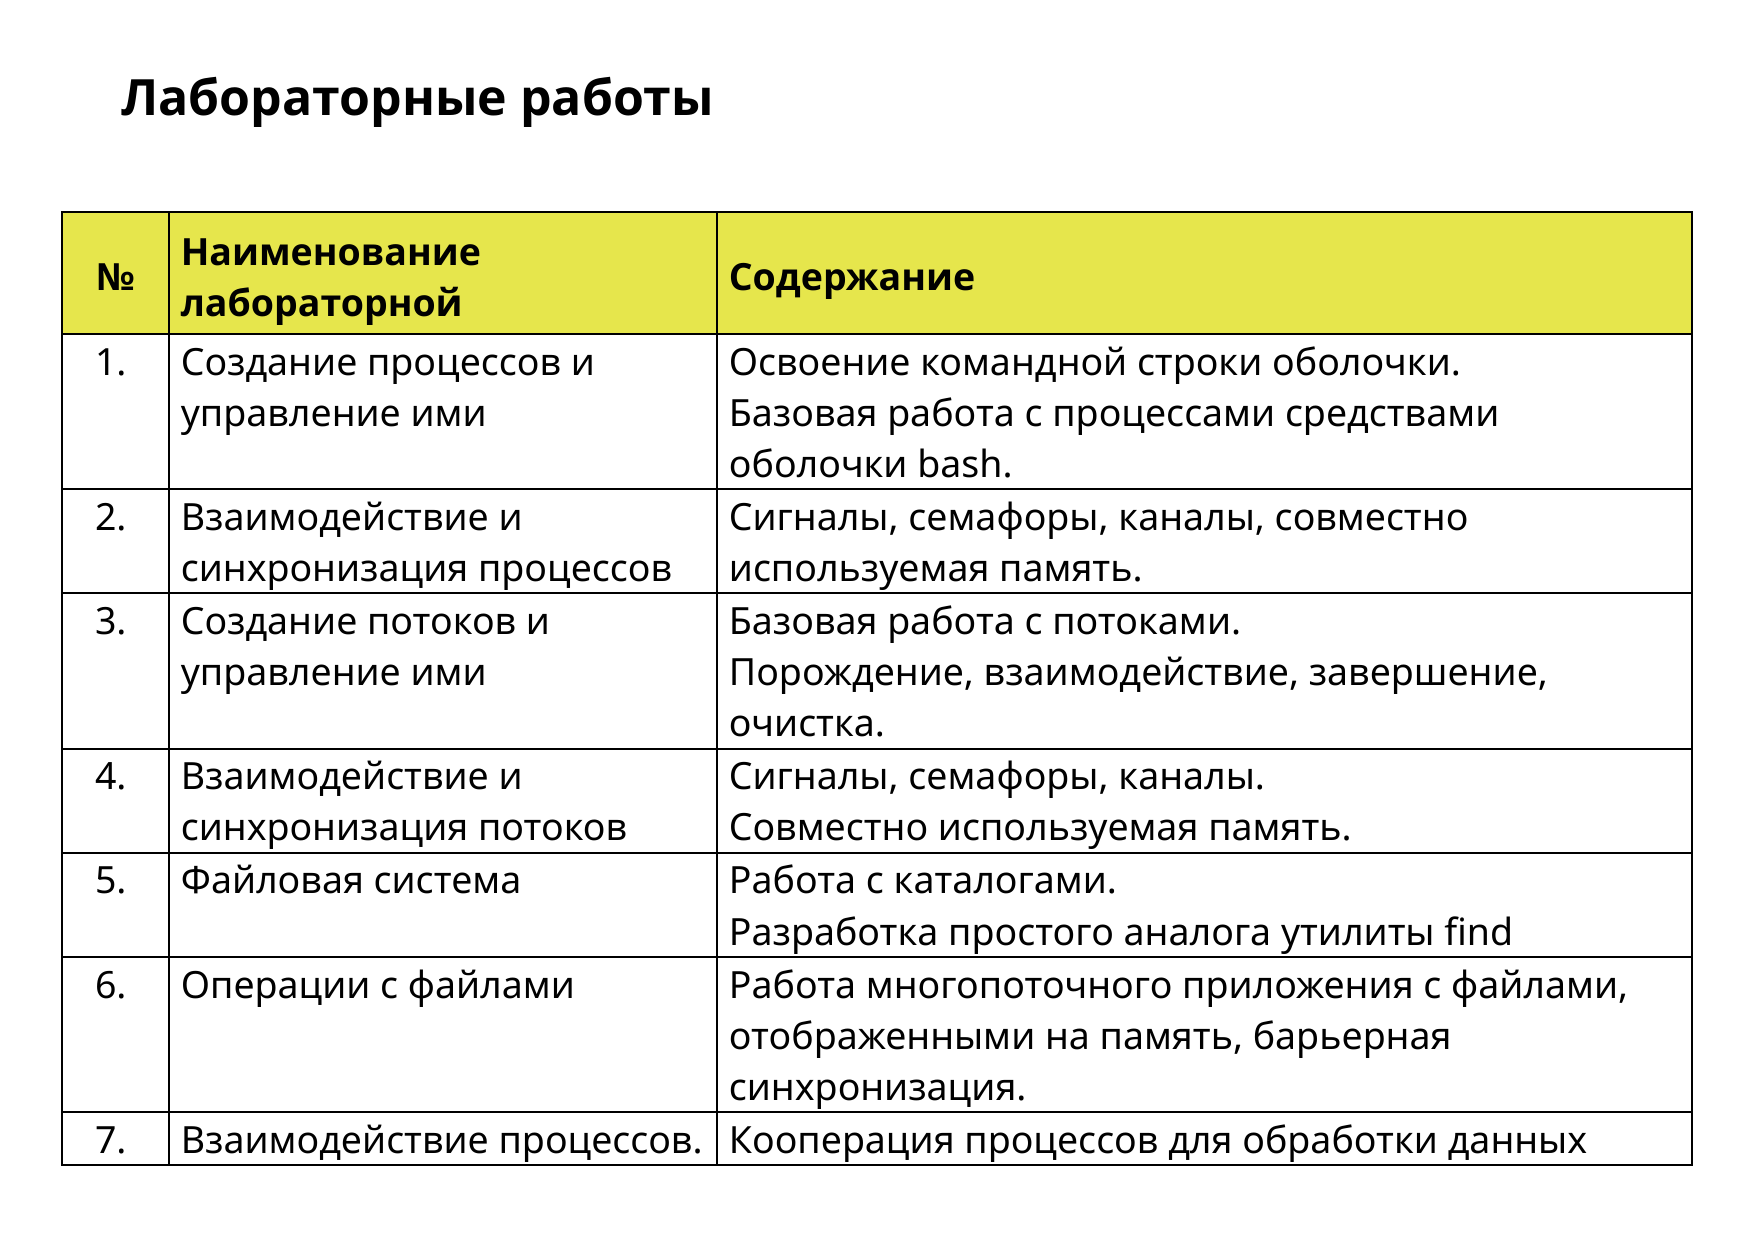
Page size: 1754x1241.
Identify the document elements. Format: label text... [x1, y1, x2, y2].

table_cell [63, 854, 168, 956]
table_cell Создание потоков и управление ими [170, 594, 716, 747]
table_cell Взаимодействие процессов. [170, 1113, 716, 1164]
subtitle Лабораторные работы [62, 62, 1692, 130]
table_cell Работа с каталогами. Разработка простого аналога утилиты find [718, 854, 1691, 956]
table_cell Освоение командной строки оболочки. Базовая работа с процессами средствами оболочки bash. [718, 335, 1691, 488]
table_cell [63, 1113, 168, 1164]
table_cell Сигналы, семафоры, каналы, совместно используемая память. [718, 490, 1691, 592]
table_cell [63, 958, 168, 1111]
table_cell Взаимодействие и синхронизация потоков [170, 750, 716, 852]
table_header Содержание [718, 213, 1691, 333]
table_cell [63, 594, 168, 747]
table_cell Кооперация процессов для обработки данных [718, 1113, 1691, 1164]
table_cell Работа многопоточного приложения с файлами, отображенными на память, барьерная синхронизация. [718, 958, 1691, 1111]
table_cell Взаимодействие и синхронизация процессов [170, 490, 716, 592]
table_cell Операции с файлами [170, 958, 716, 1111]
table_cell [63, 335, 168, 488]
table_header № [63, 213, 168, 333]
table_cell [63, 490, 168, 592]
table_cell Сигналы, семафоры, каналы. Совместно используемая память. [718, 750, 1691, 852]
table_header Наименование лабораторной [170, 213, 716, 333]
table_cell Базовая работа с потоками. Порождение, взаимодействие, завершение, очистка. [718, 594, 1691, 747]
table_cell [63, 750, 168, 852]
table_cell Файловая система [170, 854, 716, 956]
table_cell Создание процессов и управление ими [170, 335, 716, 488]
